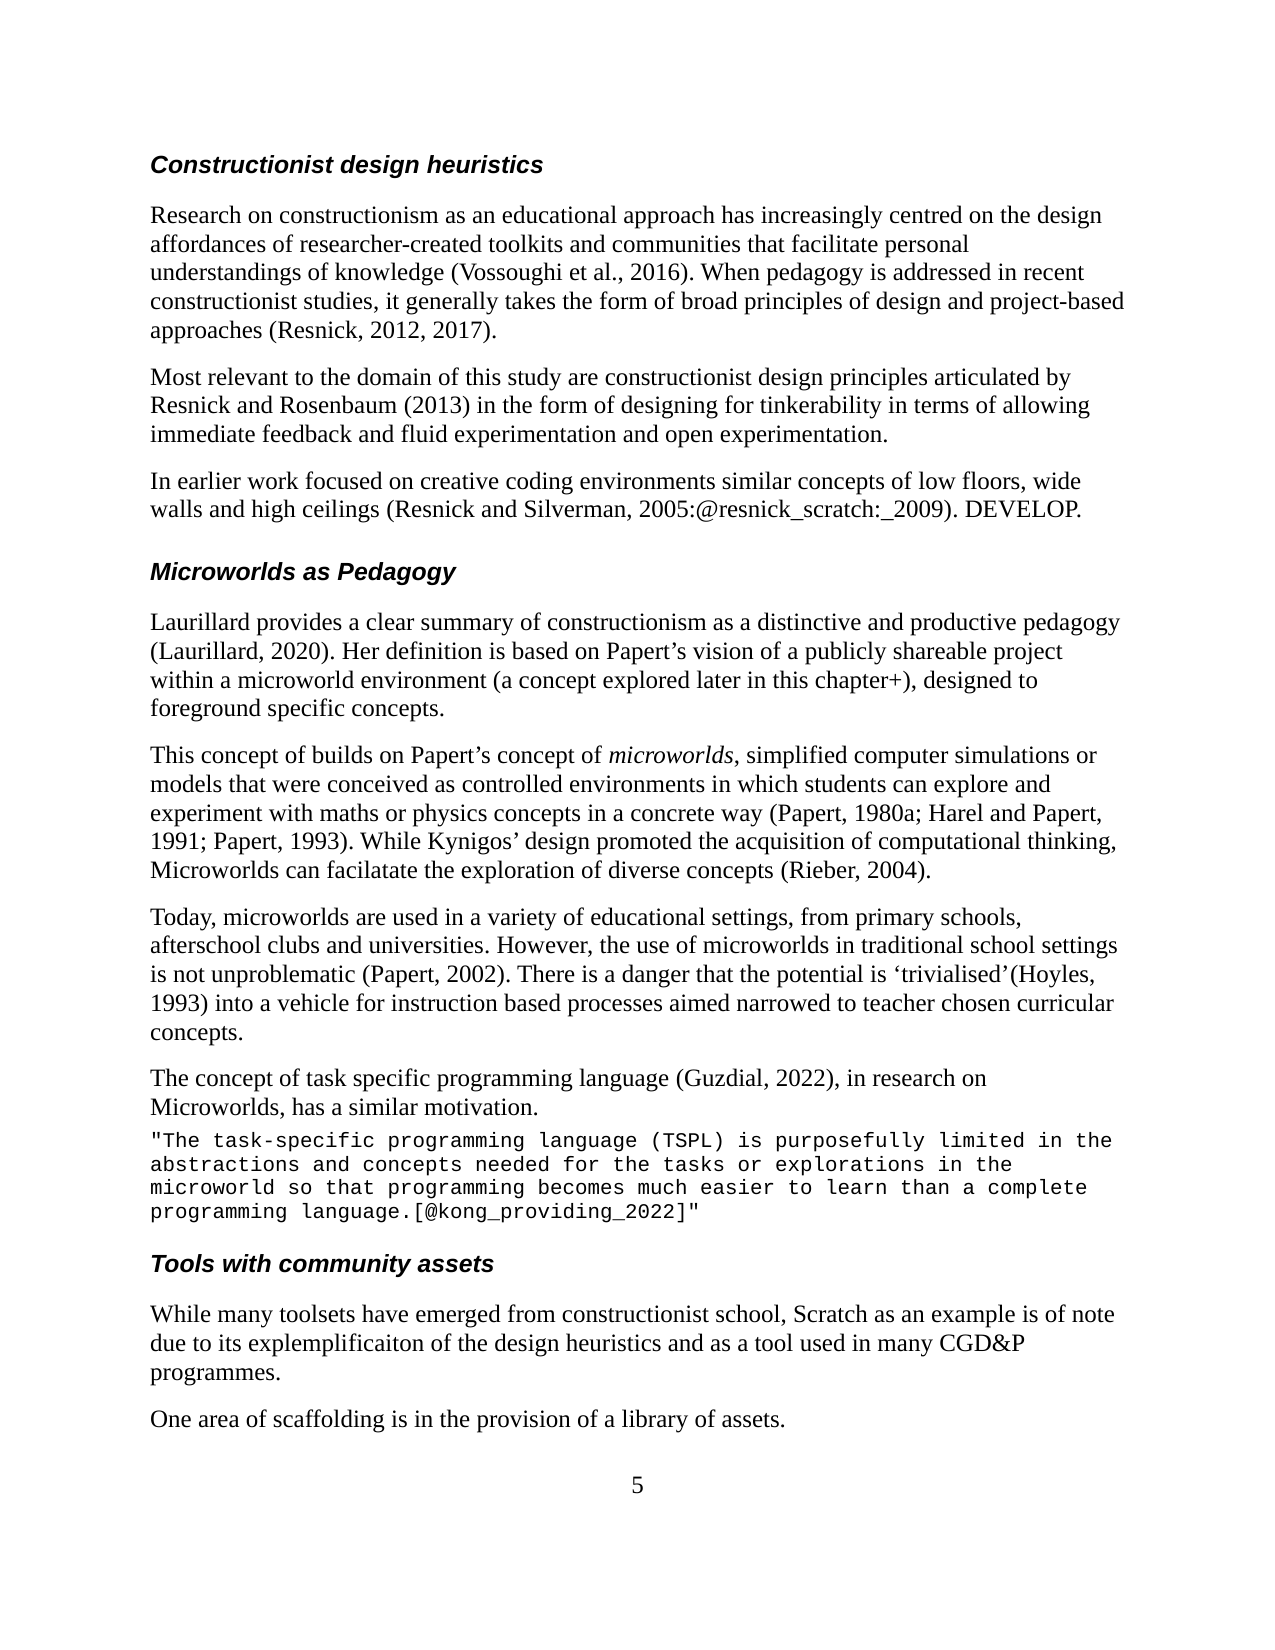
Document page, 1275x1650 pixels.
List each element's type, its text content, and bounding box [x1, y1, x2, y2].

subtitle Constructionist design heuristics [150, 150, 1125, 178]
text The concept of task specific programming language (Guzdial, 2022), in research on Microworlds, has a similar motivation. [150, 1063, 1125, 1121]
text Most relevant to the domain of this study are constructionist design principles articulated by Resnick and Rosenbaum (2013) in the form of designing for tinkerability in terms of allowing immediate feedback and fluid experimentation and open experimentation. [150, 362, 1125, 448]
subtitle Tools with community assets [150, 1249, 1125, 1278]
text While many toolsets have emerged from constructionist school, Scratch as an example is of note due to its explemplificaiton of the design heuristics and as a tool used in many CGD&P programmes. [150, 1299, 1125, 1386]
text Research on constructionism as an educational approach has increasingly centred on the design affordances of researcher-created toolkits and communities that facilitate personal understandings of knowledge (Vossoughi et al., 2016). When pedagogy is addressed in recent constructionist studies, it generally takes the form of broad principles of design and project-based approaches (Resnick, 2012, 2017). [150, 200, 1125, 344]
text One area of scaffolding is in the provision of a library of assets. [150, 1404, 1125, 1432]
text In earlier work focused on creative coding environments similar concepts of low floors, wide walls and high ceilings (Resnick and Silverman, 2005:@resnick_scratch:_2009). DEVELOP. [150, 466, 1125, 523]
text Laurillard provides a clear summary of constructionism as a distinctive and productive pedagogy (Laurillard, 2020). Her definition is based on Papert’s vision of a publicly shareable project within a microworld environment (a concept explored later in this chapter+), designed to foreground specific concepts. [150, 607, 1125, 722]
text Today, microworlds are used in a variety of educational settings, from primary schools, afterschool clubs and universities. However, the use of microworlds in traditional school settings is not unproblematic (Papert, 2002). There is a danger that the potential is ‘trivialised’(Hoyles, 1993) into a vehicle for instruction based processes aimed narrowed to teacher chosen curricular concepts. [150, 902, 1125, 1046]
text "The task-specific programming language (TSPL) is purposefully limited in the abstractions and concepts needed for the tasks or explorations in the microworld so that programming becomes much easier to learn than a complete programming language.[@kong_providing_2022]" [150, 1130, 1125, 1224]
text This concept of builds on Papert’s concept of microworlds, simplified computer simulations or models that were conceived as controlled environments in which students can explore and experiment with maths or physics concepts in a concrete way (Papert, 1980a; Harel and Papert, 1991; Papert, 1993). While Kynigos’ design promoted the acquisition of computational thinking, Microworlds can facilatate the exploration of diverse concepts (Rieber, 2004). [150, 740, 1125, 884]
subtitle Microworlds as Pedagogy [150, 557, 1125, 586]
